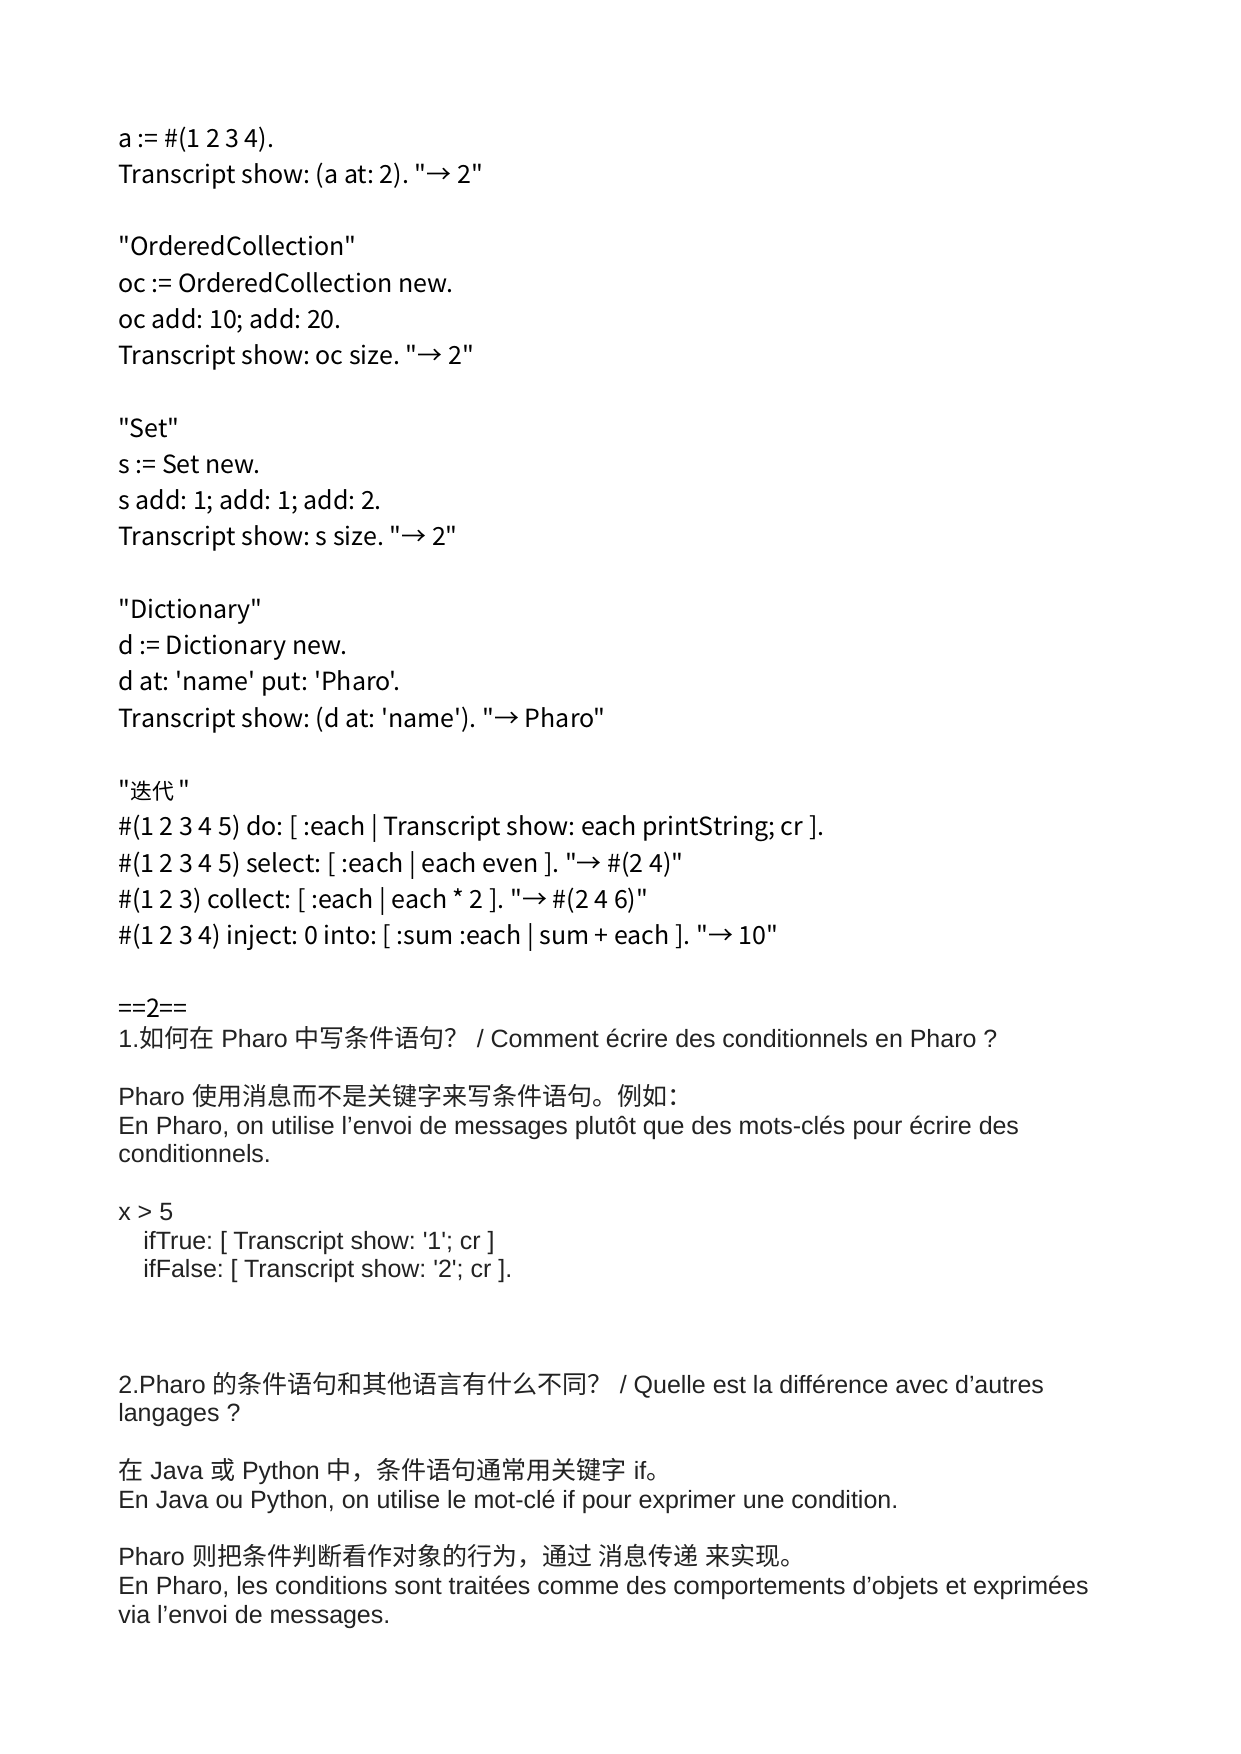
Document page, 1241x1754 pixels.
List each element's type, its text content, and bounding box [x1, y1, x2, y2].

text En Pharo, les conditions sont traitées comme des comportements d’objets et exprimées via l’envoi de messages. [118, 1571, 1122, 1628]
text "OrderedCollection" [118, 227, 1122, 263]
text #(1 2 3 4) inject: 0 into: [ :sum :each | sum + each ]. "→ 10" [118, 916, 1122, 952]
text ==2== [118, 988, 1122, 1024]
text "Set" [118, 408, 1122, 444]
text s := Set new. [118, 444, 1122, 481]
text "Dictionary" [118, 589, 1122, 626]
text #(1 2 3) collect: [ :each | each * 2 ]. "→ #(2 4 6)" [118, 879, 1122, 916]
text oc := OrderedCollection new. [118, 263, 1122, 299]
text "迭代 " [118, 771, 1122, 807]
text s add: 1; add: 1; add: 2. [118, 481, 1122, 517]
text Transcript show: (d at: 'name'). "→ Pharo" [118, 698, 1122, 734]
text Transcript show: oc size. "→ 2" [118, 336, 1122, 372]
text ifTrue: [ Transcript show: '1'; cr ] [118, 1226, 1122, 1254]
text x > 5 [118, 1197, 1122, 1226]
text Pharo 使用消息而不是关键字来写条件语句。例如： [118, 1082, 1122, 1111]
text d at: 'name' put: 'Pharo'. [118, 662, 1122, 698]
text En Pharo, on utilise l’envoi de messages plutôt que des mots-clés pour écrire des conditionnels. [118, 1111, 1122, 1168]
text #(1 2 3 4 5) do: [ :each | Transcript show: each printString; cr ]. [118, 807, 1122, 843]
text 1.如何在 Pharo 中写条件语句？ / Comment écrire des conditionnels en Pharo ? [118, 1024, 1122, 1053]
text oc add: 10; add: 20. [118, 299, 1122, 336]
text Transcript show: (a at: 2). "→ 2" [118, 154, 1122, 191]
text 在 Java 或 Python 中，条件语句通常用关键字 if。 [118, 1456, 1122, 1484]
text 2.Pharo 的条件语句和其他语言有什么不同？ / Quelle est la différence avec d’autres langages ? [118, 1369, 1122, 1427]
text d := Dictionary new. [118, 626, 1122, 662]
text a := #(1 2 3 4). [118, 118, 1122, 154]
text Pharo 则把条件判断看作对象的行为，通过 消息传递 来实现。 [118, 1542, 1122, 1571]
text #(1 2 3 4 5) select: [ :each | each even ]. "→ #(2 4)" [118, 843, 1122, 879]
text Transcript show: s size. "→ 2" [118, 517, 1122, 553]
text En Java ou Python, on utilise le mot-clé if pour exprimer une condition. [118, 1484, 1122, 1513]
text ifFalse: [ Transcript show: '2'; cr ]. [118, 1254, 1122, 1283]
